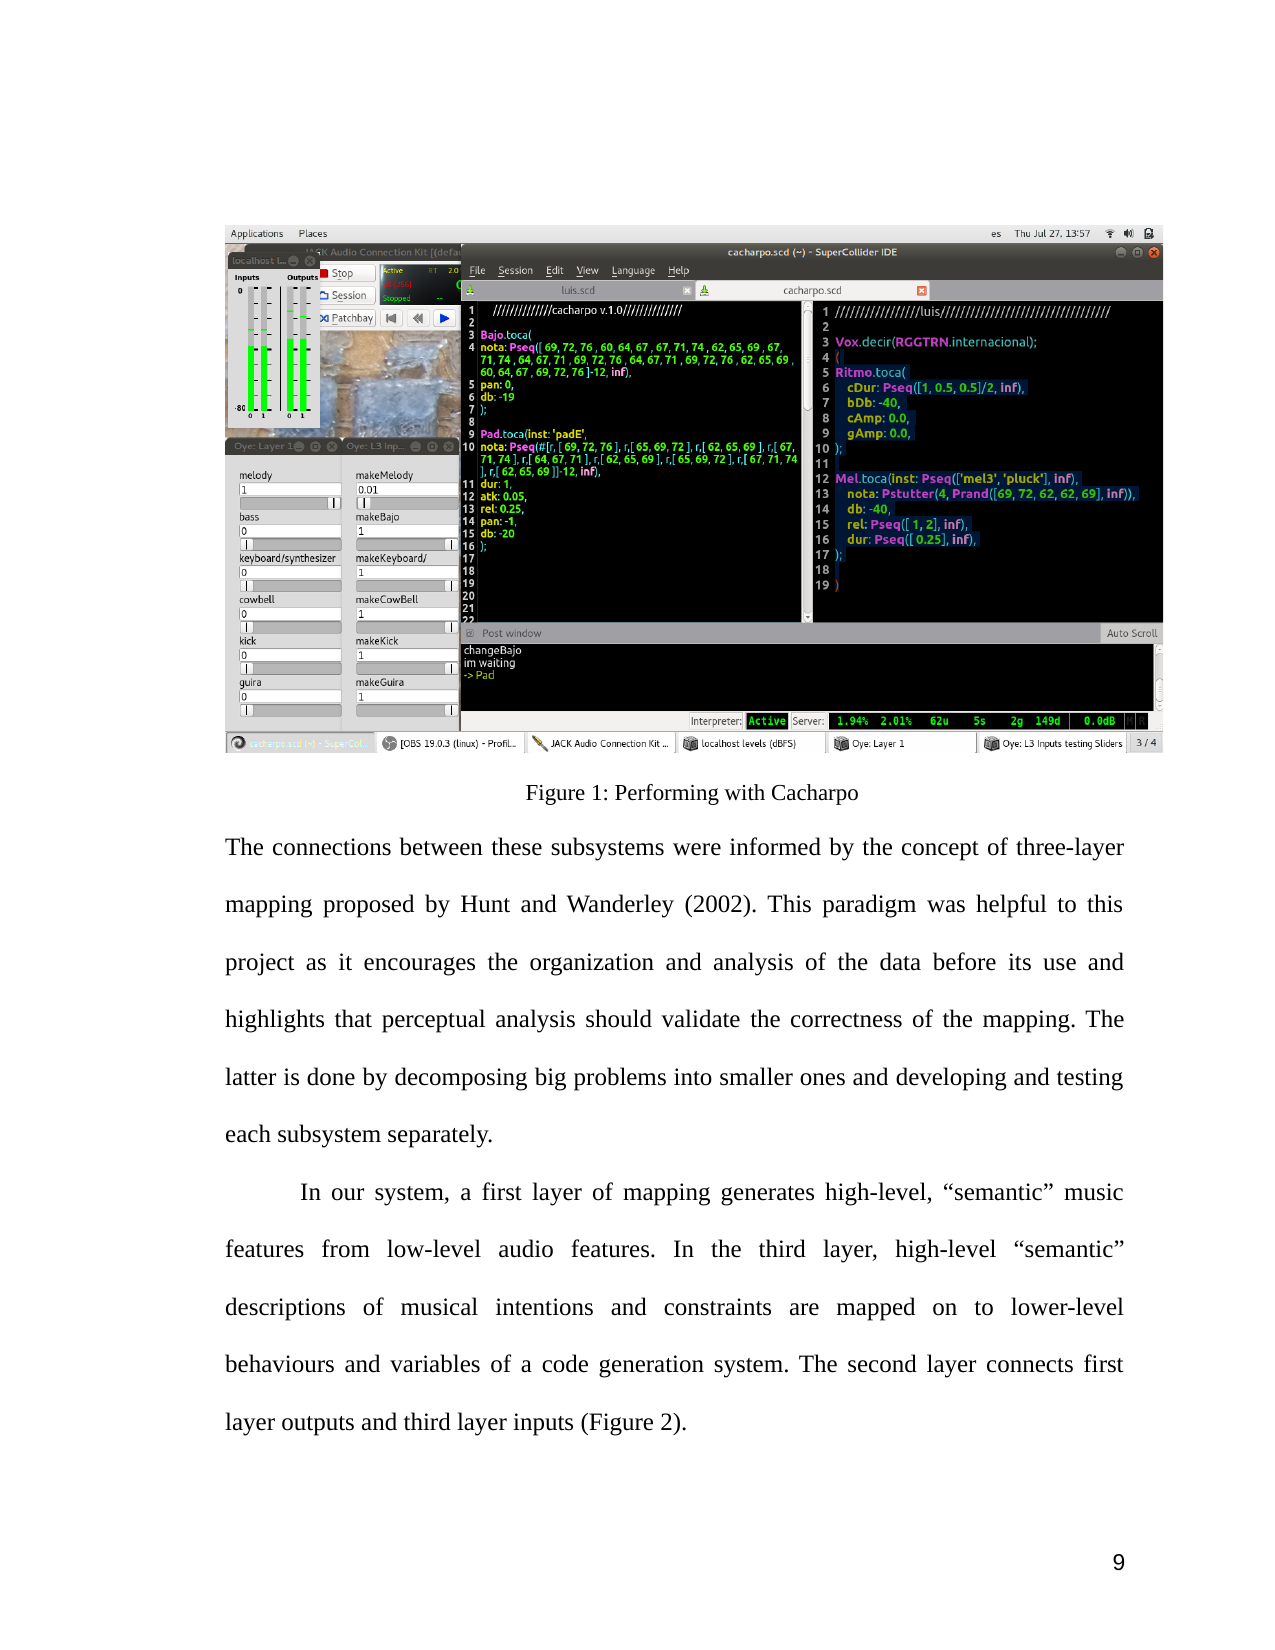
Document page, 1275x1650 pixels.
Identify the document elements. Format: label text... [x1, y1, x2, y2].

text Figure 1: Performing with Cacharpo [225, 779, 1125, 806]
picture [225, 225, 1164, 753]
text In our system, a first layer of mapping generates high-level, “semantic” music features from low-level audio features. In the third layer, high-level “semantic” descriptions of musical intentions and constraints are mapped on to lower-level behaviours and variables of a code generation system. The second layer connects first layer outputs and third layer inputs (Figure 2). [225, 1177, 1125, 1436]
text The connections between these subsystems were informed by the concept of three-layer mapping proposed by Hunt and Wanderley (2002). This paradigm was helpful to this project as it encourages the organization and analysis of the data before its use and highlights that perceptual analysis should validate the correctness of the mapping. The latter is done by decomposing big problems into smaller ones and developing and testing each subsystem separately. [225, 832, 1125, 1148]
